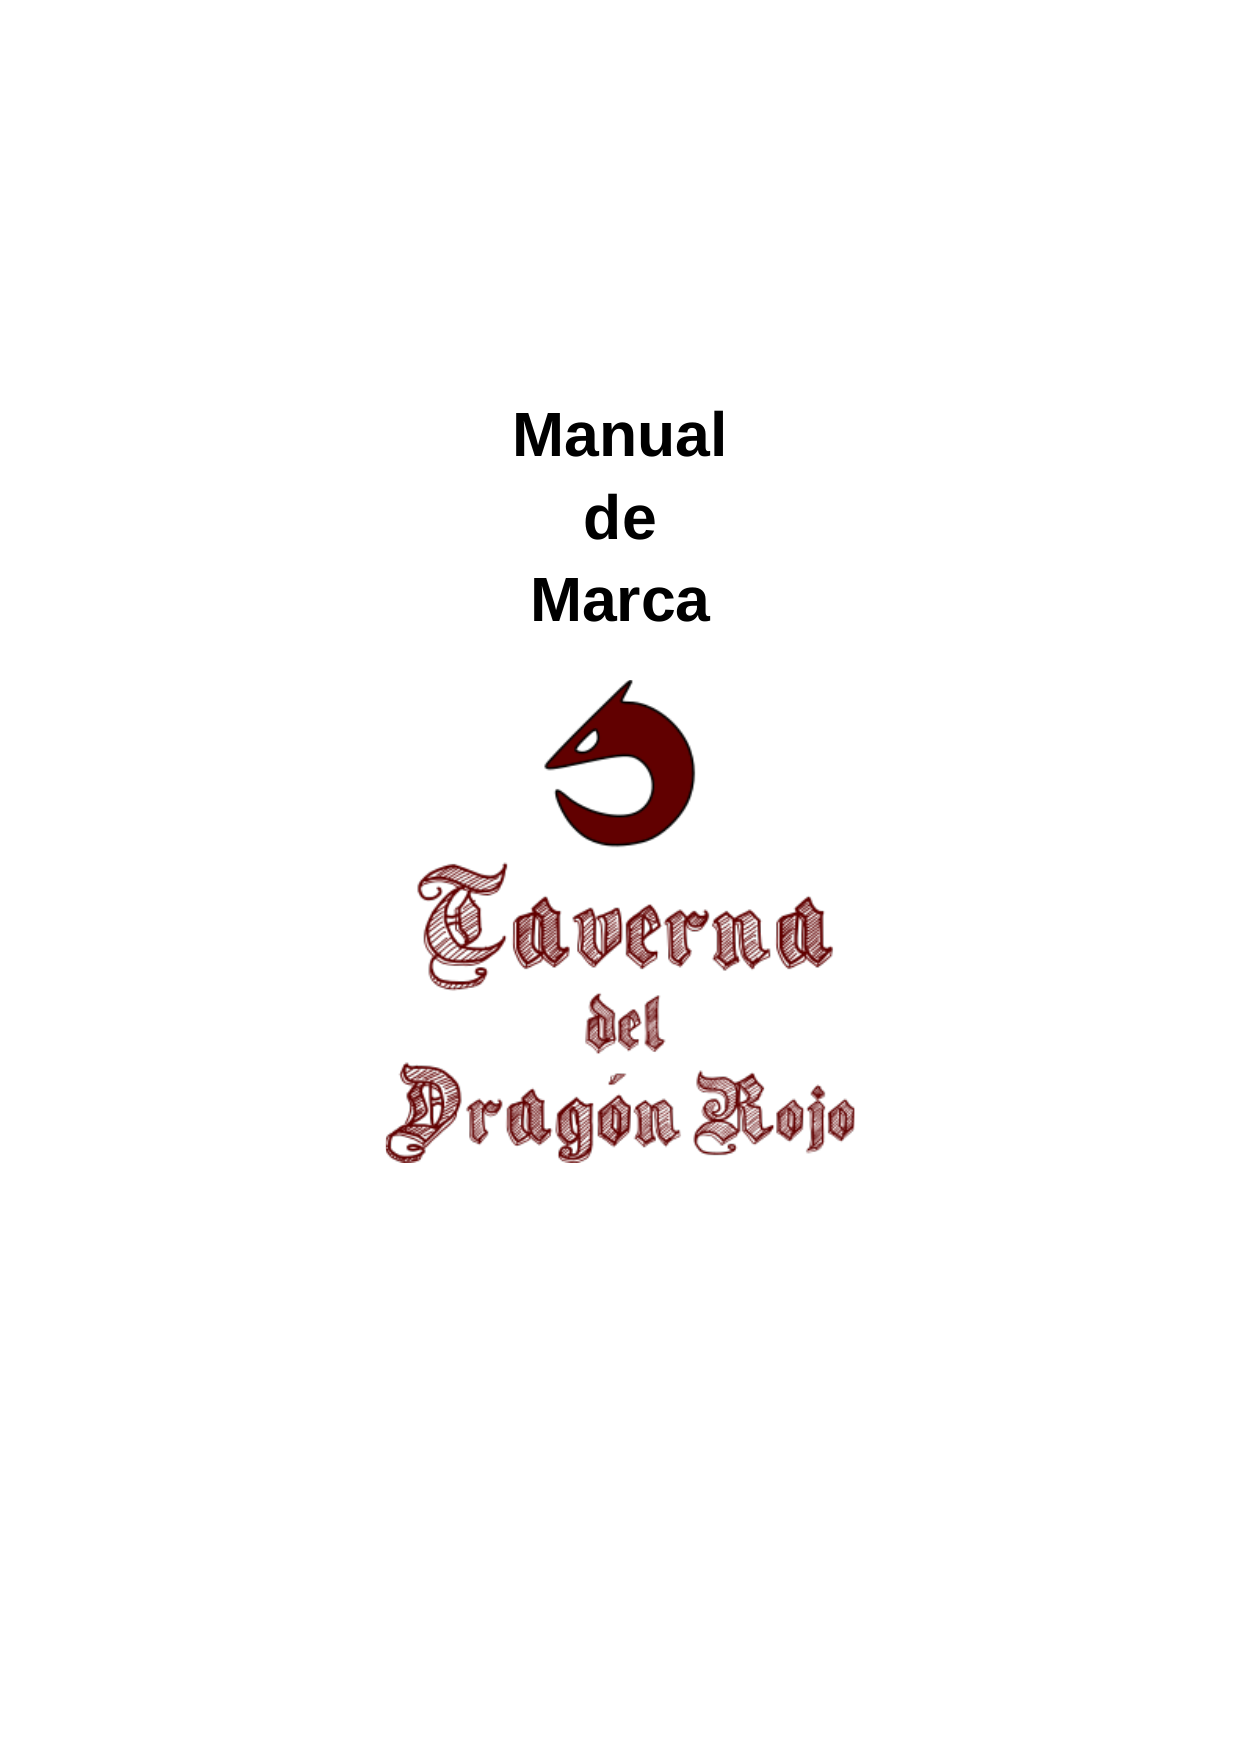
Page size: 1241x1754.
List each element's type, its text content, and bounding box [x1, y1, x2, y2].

text Manual [150, 398, 1090, 470]
text de [150, 480, 1090, 552]
text Marca [150, 563, 1090, 635]
picture [385, 680, 855, 1163]
